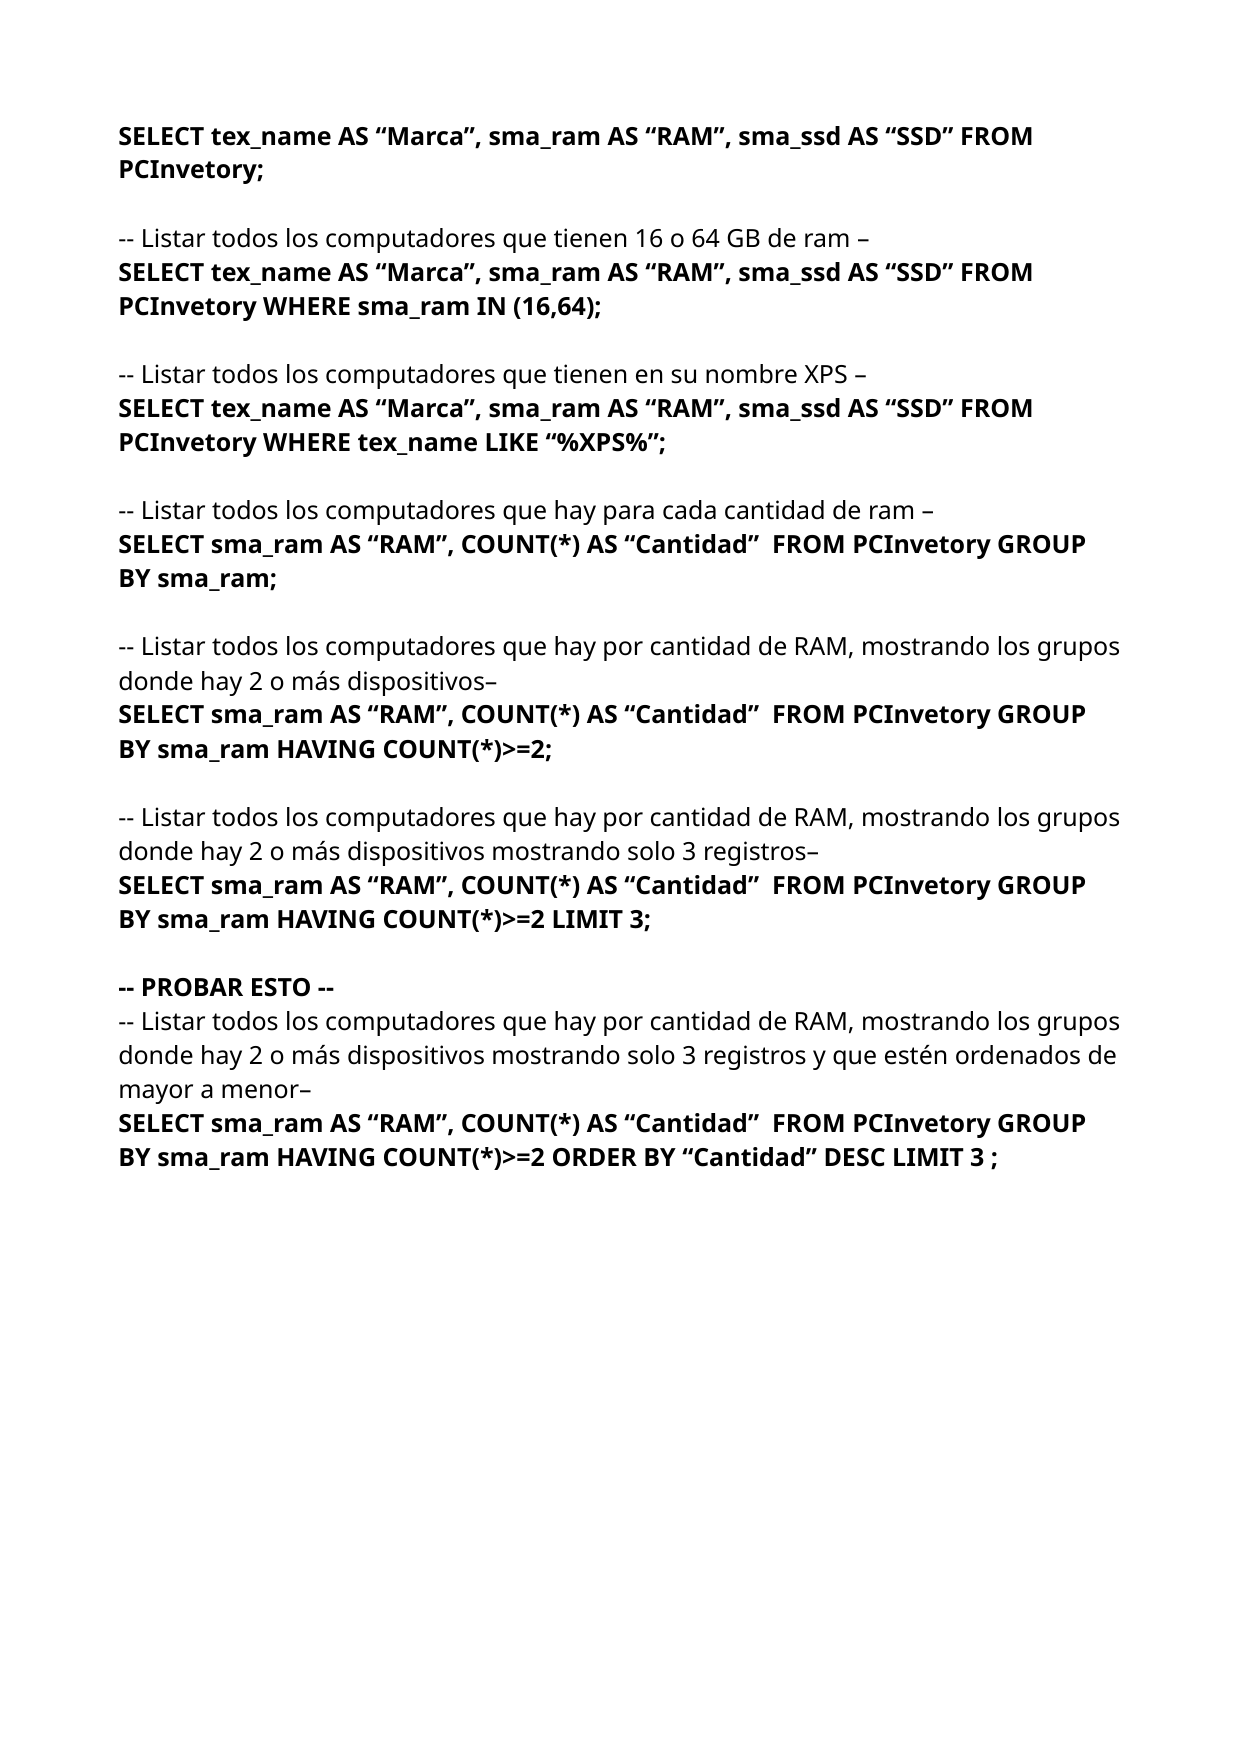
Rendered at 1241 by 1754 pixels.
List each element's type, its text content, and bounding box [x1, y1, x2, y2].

text SELECT sma_ram AS “RAM”, COUNT(*) AS “Cantidad” FROM PCInvetory GROUP BY sma_ram HAVING COUNT(*)>=2 LIMIT 3; [118, 867, 1122, 936]
text SELECT tex_name AS “Marca”, sma_ram AS “RAM”, sma_ssd AS “SSD” FROM PCInvetory; [118, 118, 1122, 186]
text -- Listar todos los computadores que hay para cada cantidad de ram – [118, 493, 1122, 527]
text -- Listar todos los computadores que hay por cantidad de RAM, mostrando los grupos donde hay 2 o más dispositivos– [118, 629, 1122, 697]
text SELECT tex_name AS “Marca”, sma_ram AS “RAM”, sma_ssd AS “SSD” FROM PCInvetory WHERE sma_ram IN (16,64); [118, 254, 1122, 322]
text SELECT sma_ram AS “RAM”, COUNT(*) AS “Cantidad” FROM PCInvetory GROUP BY sma_ram; [118, 527, 1122, 595]
text SELECT sma_ram AS “RAM”, COUNT(*) AS “Cantidad” FROM PCInvetory GROUP BY sma_ram HAVING COUNT(*)>=2; [118, 697, 1122, 765]
text -- PROBAR ESTO -- [118, 970, 1122, 1004]
text SELECT tex_name AS “Marca”, sma_ram AS “RAM”, sma_ssd AS “SSD” FROM PCInvetory WHERE tex_name LIKE “%XPS%”; [118, 391, 1122, 459]
text SELECT sma_ram AS “RAM”, COUNT(*) AS “Cantidad” FROM PCInvetory GROUP BY sma_ram HAVING COUNT(*)>=2 ORDER BY “Cantidad” DESC LIMIT 3 ; [118, 1106, 1122, 1174]
text -- Listar todos los computadores que tienen en su nombre XPS – [118, 357, 1122, 391]
text -- Listar todos los computadores que hay por cantidad de RAM, mostrando los grupos donde hay 2 o más dispositivos mostrando solo 3 registros y que estén ordenados de mayor a menor– [118, 1004, 1122, 1106]
text -- Listar todos los computadores que hay por cantidad de RAM, mostrando los grupos donde hay 2 o más dispositivos mostrando solo 3 registros– [118, 799, 1122, 867]
text -- Listar todos los computadores que tienen 16 o 64 GB de ram – [118, 220, 1122, 254]
